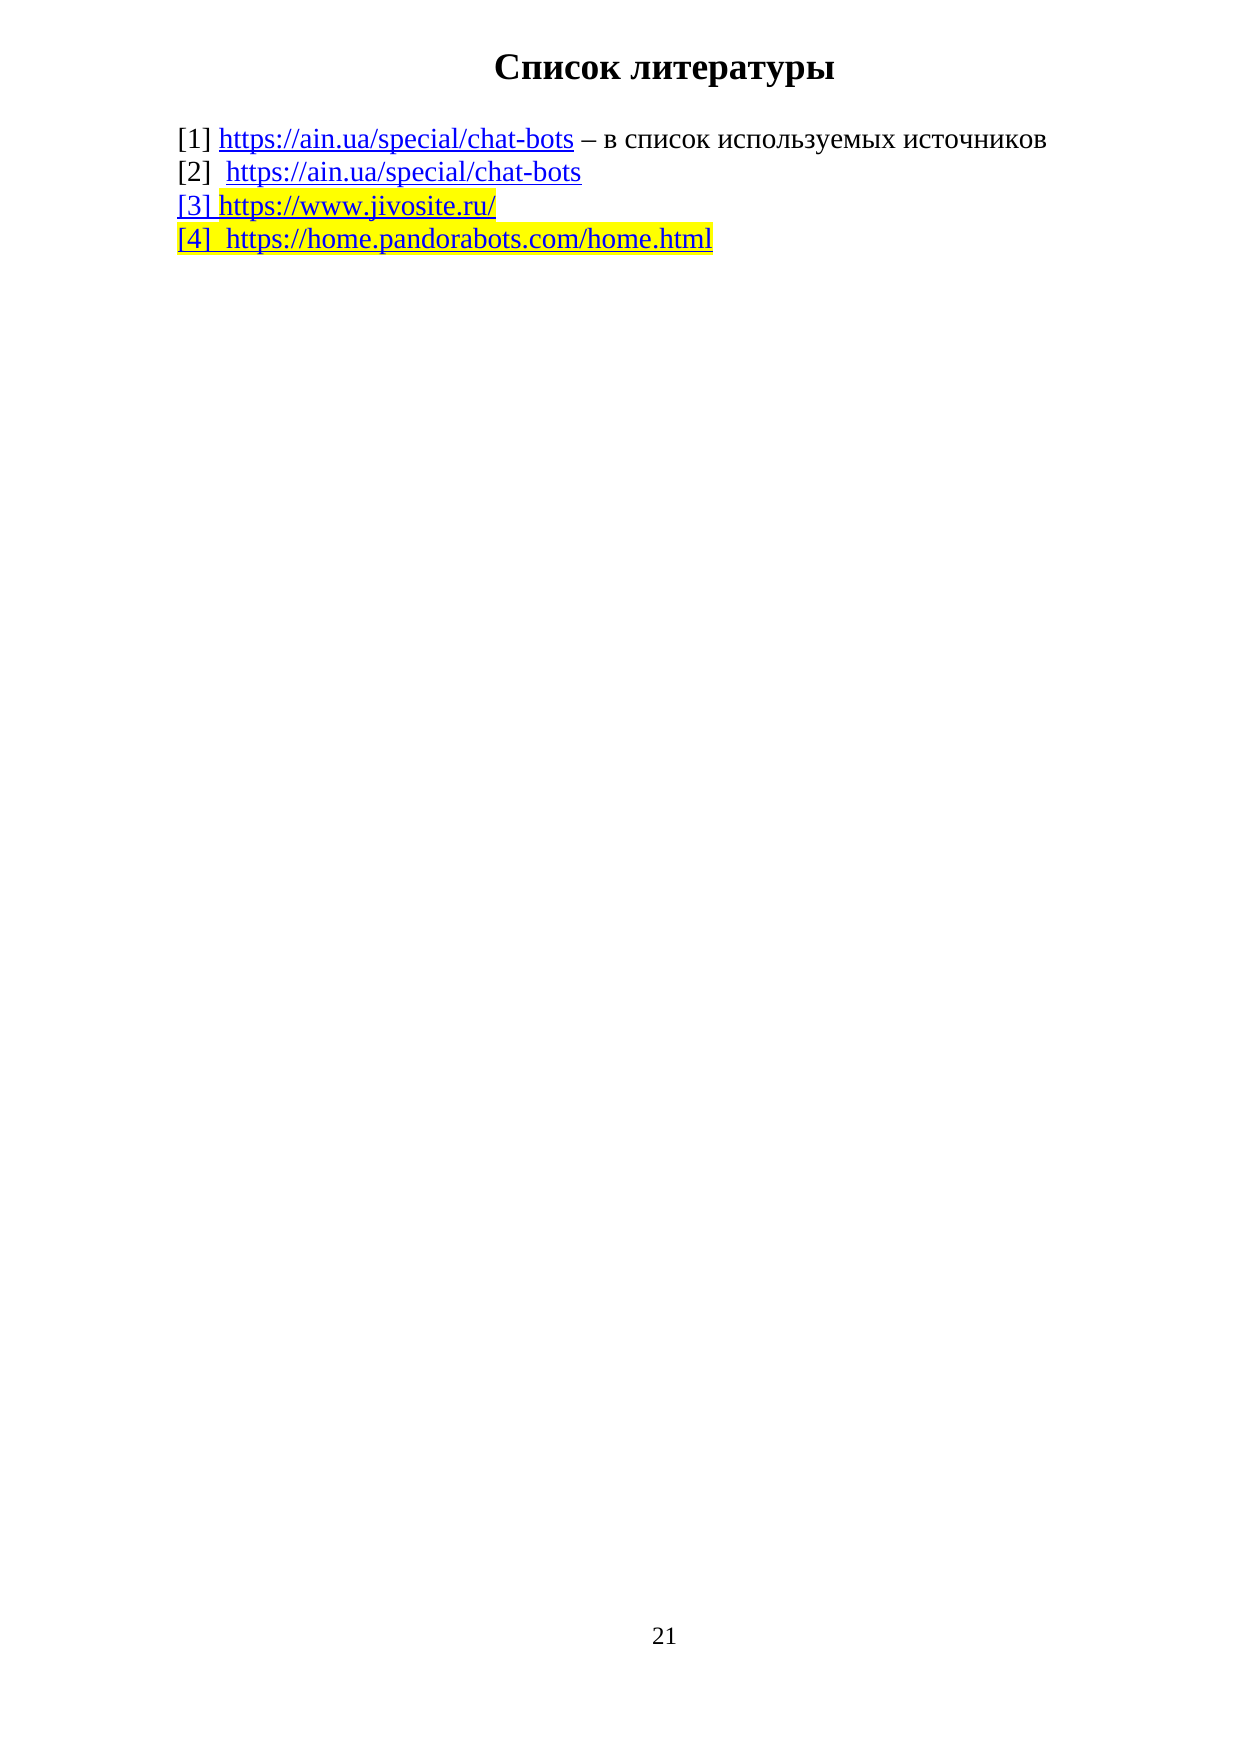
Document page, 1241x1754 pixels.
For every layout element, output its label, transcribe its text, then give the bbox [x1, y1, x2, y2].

text [3] https://www.jivosite.ru/ [177, 188, 1152, 222]
text [2] https://ain.ua/special/chat-bots [177, 154, 1152, 188]
text Список литературы [177, 44, 1152, 87]
text [1] https://ain.ua/special/chat-bots – в список используемых источников [177, 121, 1152, 154]
text [4] https://home.pandorabots.com/home.html [177, 222, 1152, 255]
